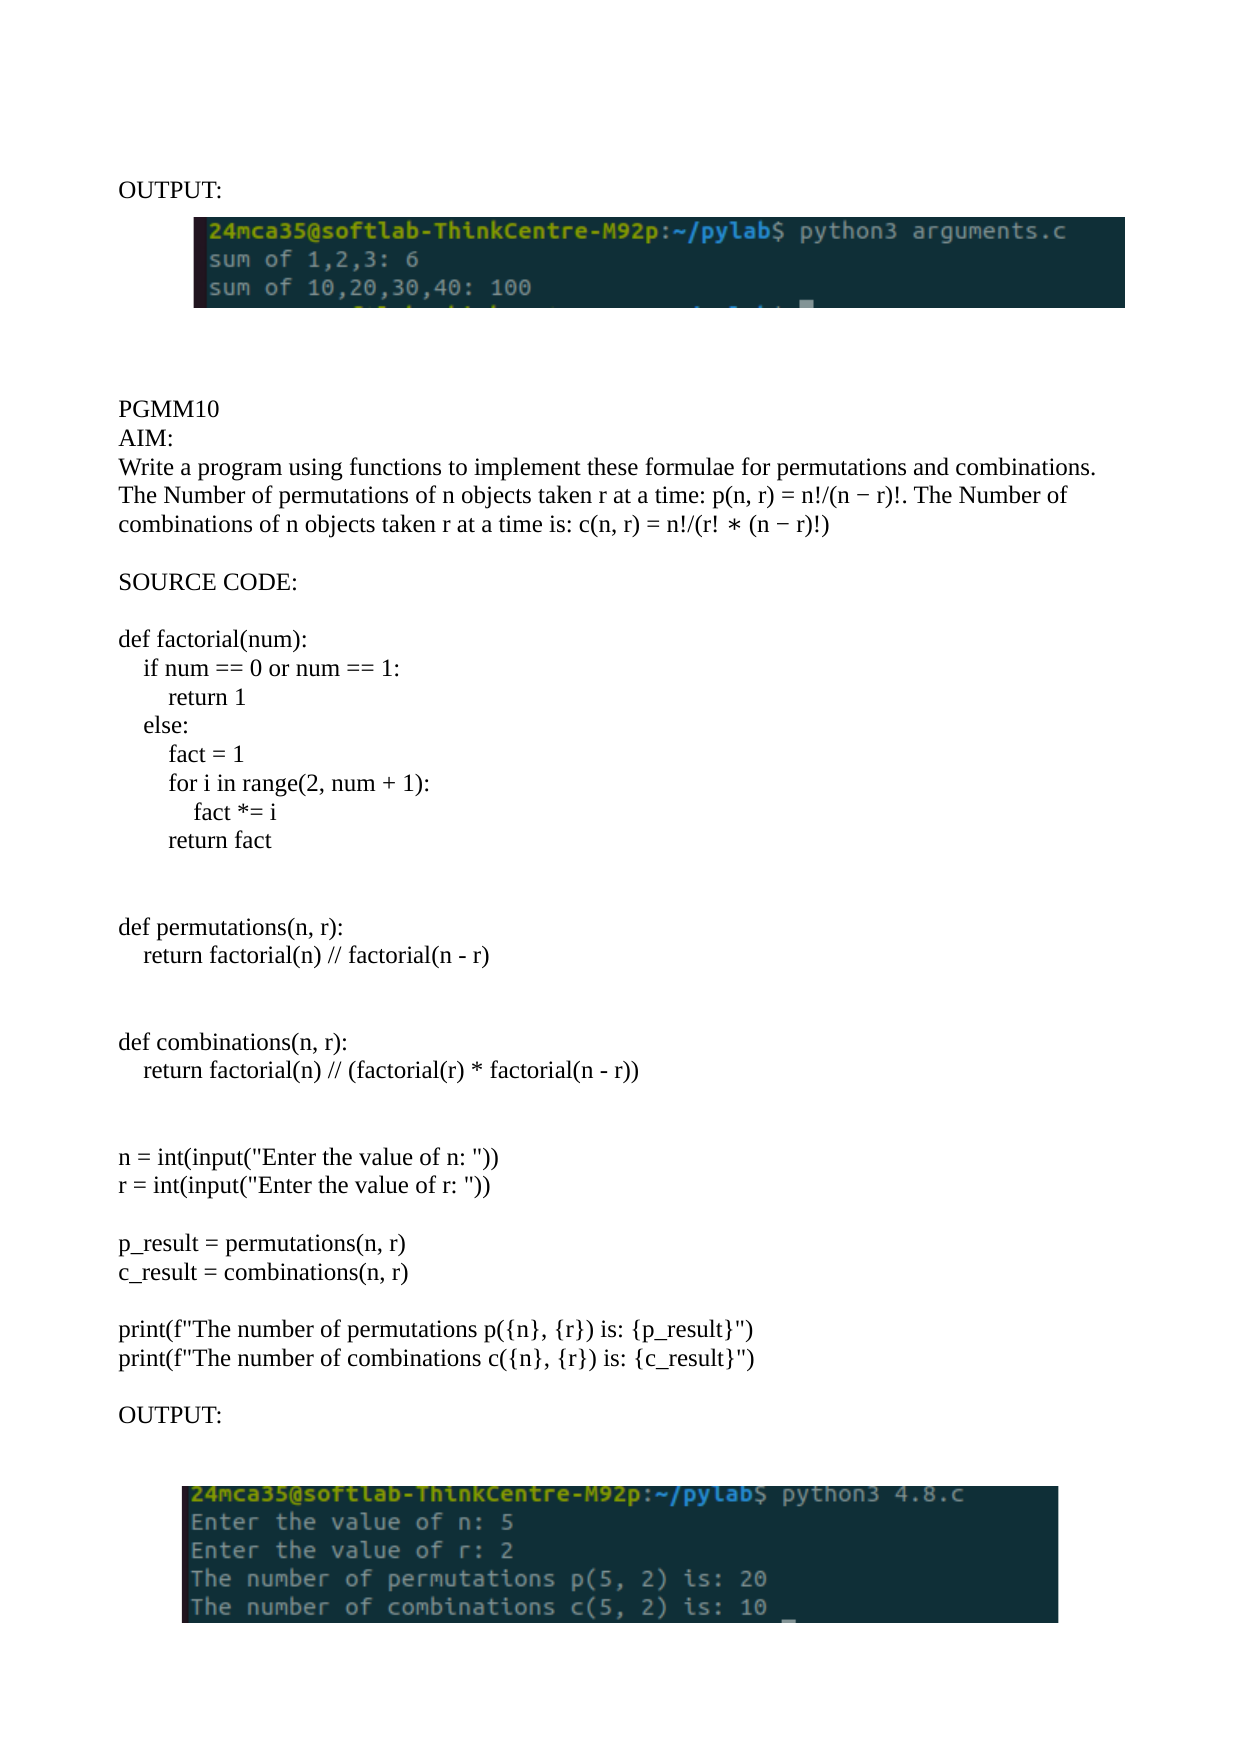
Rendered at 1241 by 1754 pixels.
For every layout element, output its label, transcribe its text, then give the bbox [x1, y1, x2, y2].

text def combinations(n, r): [118, 1027, 1122, 1055]
text else: [118, 710, 1122, 739]
text c_result = combinations(n, r) [118, 1257, 1122, 1285]
picture [181, 1486, 1059, 1623]
text OUTPUT: [118, 176, 1122, 204]
text fact = 1 [118, 739, 1122, 768]
text def permutations(n, r): [118, 912, 1122, 940]
text print(f"The number of permutations p({n}, {r}) is: {p_result}") [118, 1314, 1122, 1343]
text SOURCE CODE: [118, 567, 1122, 595]
text return factorial(n) // factorial(n - r) [118, 940, 1122, 969]
text fact *= i [118, 797, 1122, 825]
text def factorial(num): [118, 624, 1122, 653]
text p_result = permutations(n, r) [118, 1228, 1122, 1257]
text return factorial(n) // (factorial(r) * factorial(n - r)) [118, 1055, 1122, 1084]
text if num == 0 or num == 1: [118, 653, 1122, 682]
text n = int(input("Enter the value of n: ")) [118, 1142, 1122, 1170]
text print(f"The number of combinations c({n}, {r}) is: {c_result}") [118, 1343, 1122, 1372]
text return 1 [118, 682, 1122, 710]
text AIM: [118, 423, 1122, 452]
text for i in range(2, num + 1): [118, 768, 1122, 797]
picture [193, 217, 1125, 308]
text OUTPUT: [118, 1400, 1122, 1429]
text PGMM10 [118, 394, 1122, 423]
text return fact [118, 825, 1122, 854]
text Write a program using functions to implement these formulae for permutations and combinations. The Number of permutations of n objects taken r at a time: p(n, r) = n!/(n − r)!. The Number of combinations of n objects taken r at a time is: c(n, r) = n!/(r! ∗ (n − r)!) [118, 452, 1122, 538]
text r = int(input("Enter the value of r: ")) [118, 1170, 1122, 1199]
